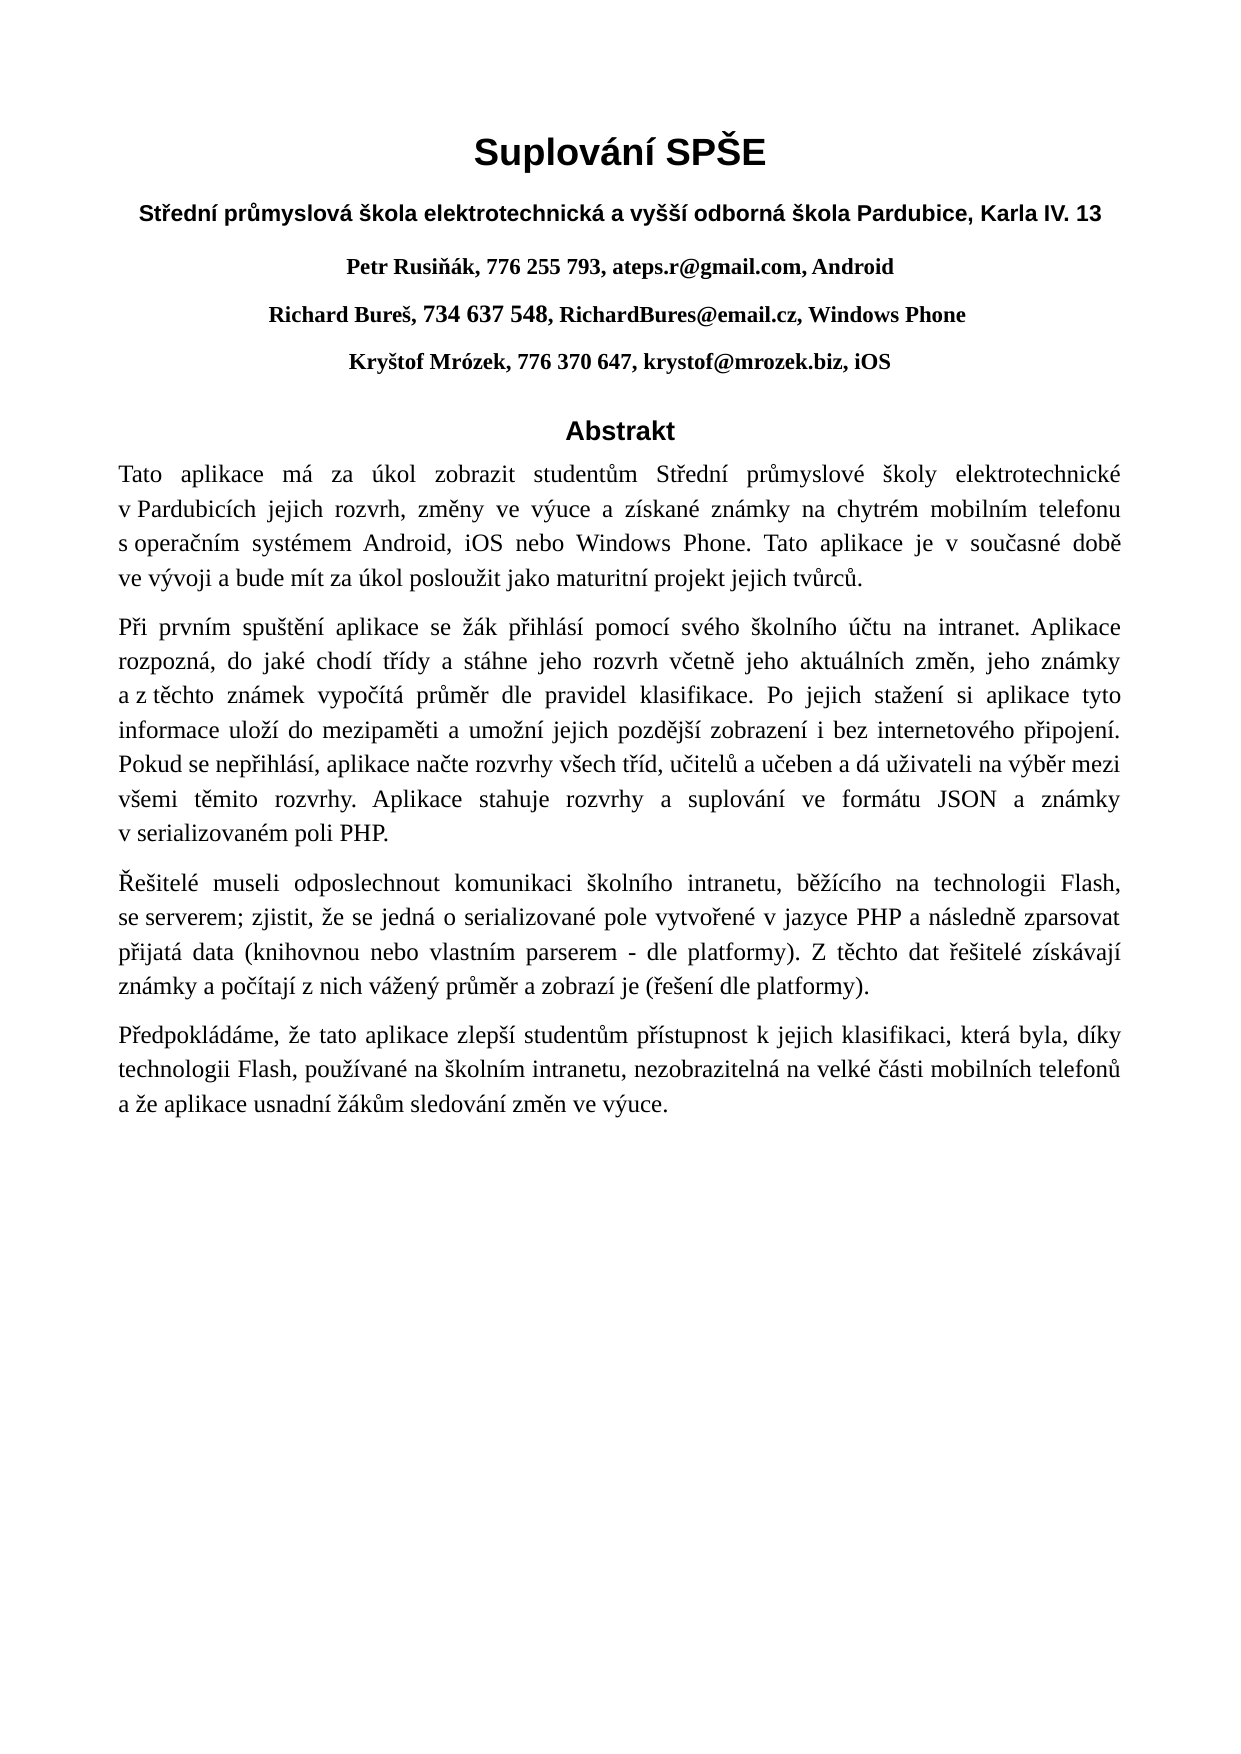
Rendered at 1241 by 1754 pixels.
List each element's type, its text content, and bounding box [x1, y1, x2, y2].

text Při prvním spuštění aplikace se žák přihlásí pomocí svého školního účtu na intranet. Aplikace rozpozná, do jaké chodí třídy a stáhne jeho rozvrh včetně jeho aktuálních změn, jeho známky a z těchto známek vypočítá průměr dle pravidel klasifikace. Po jejich stažení si aplikace tyto informace uloží do mezipaměti a umožní jejich pozdější zobrazení i bez internetového připojení. Pokud se nepřihlásí, aplikace načte rozvrhy všech tříd, učitelů a učeben a dá uživateli na výběr mezi všemi těmito rozvrhy. Aplikace stahuje rozvrhy a suplování ve formátu JSON a známky v serializovaném poli PHP. [118, 612, 1122, 847]
text Předpokládáme, že tato aplikace zlepší studentům přístupnost k jejich klasifikaci, která byla, díky technologii Flash, používané na školním intranetu, nezobrazitelná na velké části mobilních telefonů a že aplikace usnadní žákům sledování změn ve výuce. [118, 1020, 1122, 1118]
text Tato aplikace má za úkol zobrazit studentům Střední průmyslové školy elektrotechnické v Pardubicích jejich rozvrh, změny ve výuce a získané známky na chytrém mobilním telefonu s operačním systémem Android, iOS nebo Windows Phone. Tato aplikace je v současné době ve vývoji a bude mít za úkol posloužit jako maturitní projekt jejich tvůrců. [118, 459, 1122, 591]
text Richard Bureš, 734 637 548, RichardBures@email.cz, Windows Phone [118, 299, 1122, 328]
text Řešitelé museli odposlechnout komunikaci školního intranetu, běžícího na technologii Flash, se serverem; zjistit, že se jedná o serializované pole vytvořené v jazyce PHP a následně zparsovat přijatá data (knihovnou nebo vlastním parserem - dle platformy). Z těchto dat řešitelé získávají známky a počítají z nich vážený průměr a zobrazí je (řešení dle platformy). [118, 868, 1122, 1000]
subtitle Suplování SPŠE [118, 130, 1122, 173]
text Petr Rusiňák, 776 255 793, ateps.r@gmail.com, Android [118, 253, 1122, 279]
text Kryštof Mrózek, 776 370 647, krystof@mrozek.biz, iOS [118, 348, 1122, 375]
subtitle Abstrakt [118, 415, 1122, 447]
subtitle Střední průmyslová škola elektrotechnická a vyšší odborná škola Pardubice, Karla IV. 13 [118, 200, 1122, 226]
